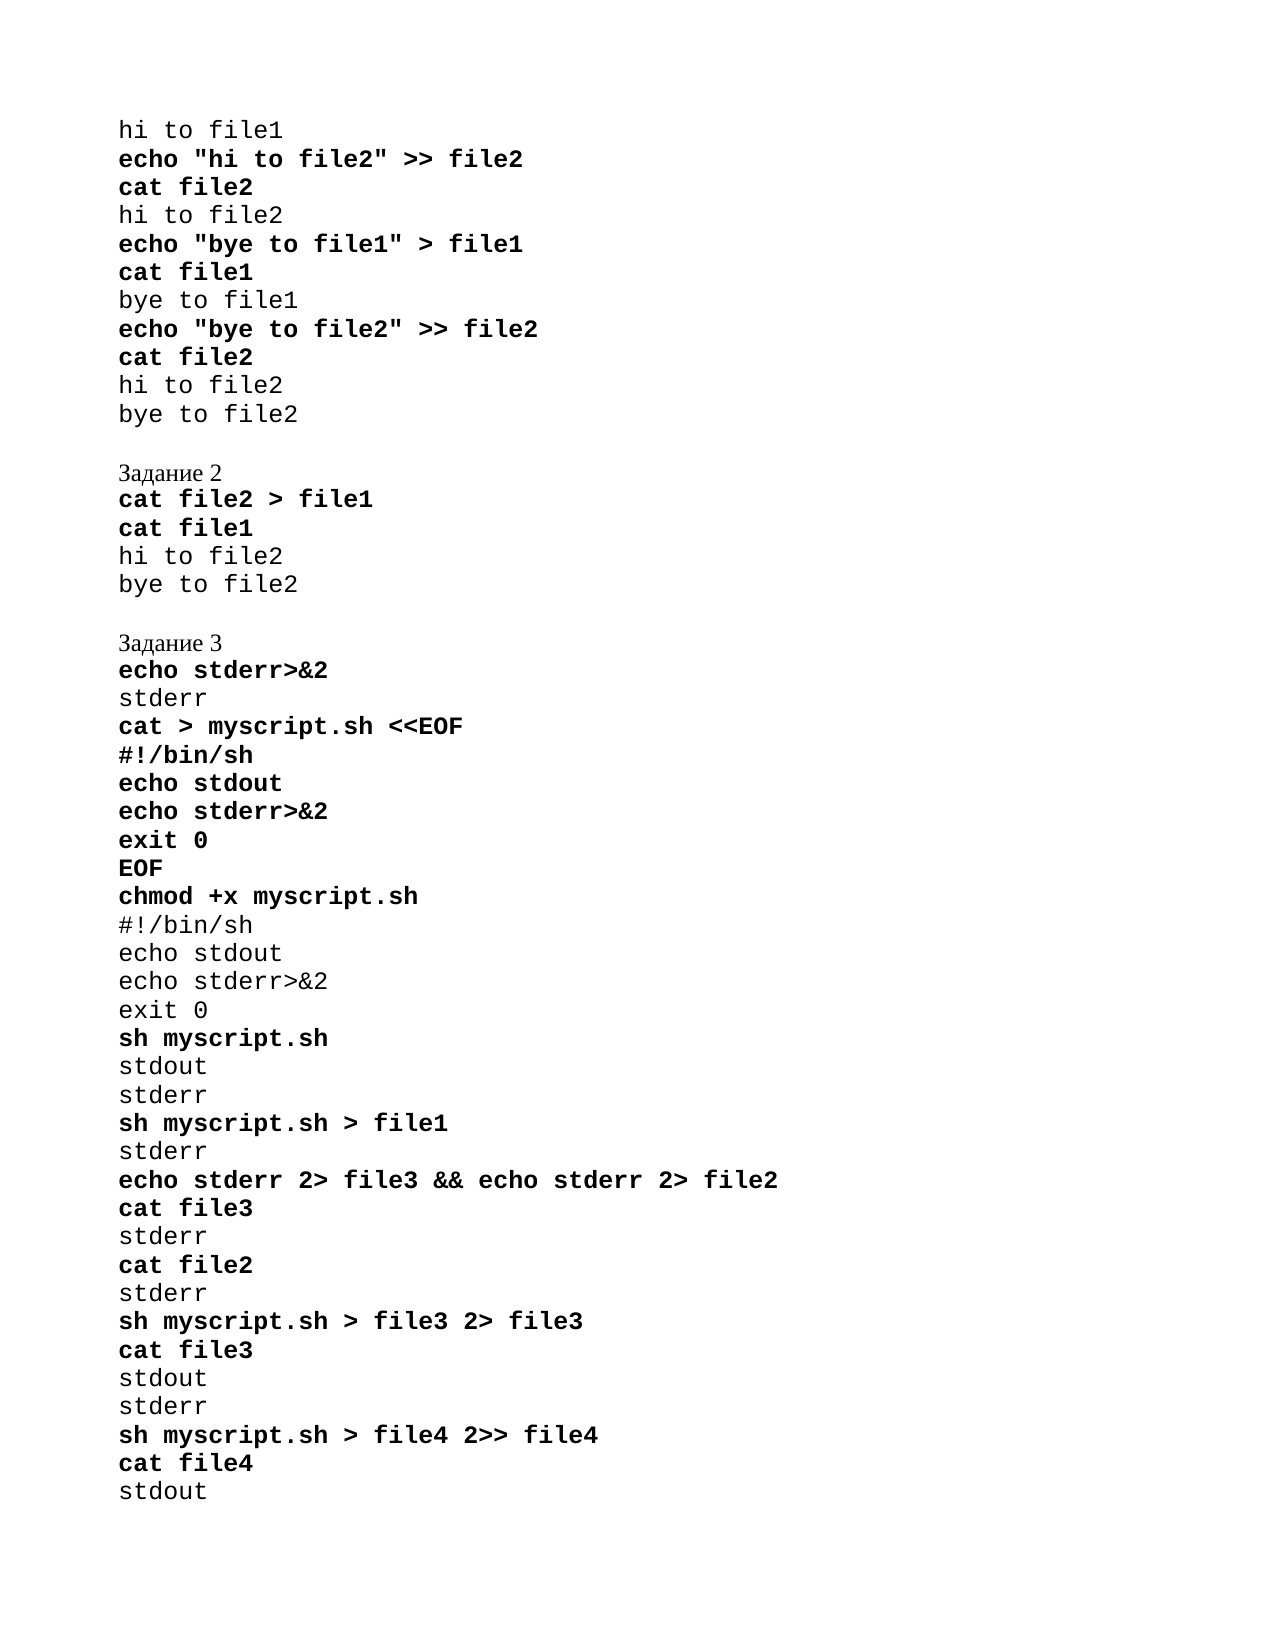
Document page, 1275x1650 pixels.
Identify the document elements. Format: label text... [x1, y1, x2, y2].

text #!/bin/sh [118, 742, 1157, 771]
text sh myscript.sh > file3 2> file3 [118, 1309, 1157, 1337]
text echo stderr>&2 [118, 969, 1157, 997]
text Задание 2 [118, 458, 1157, 487]
text bye to file2 [118, 572, 1157, 600]
text echo "bye to file2" >> file2 [118, 316, 1157, 345]
text echo stdout [118, 771, 1157, 799]
text stdout [118, 1366, 1157, 1394]
text chmod +x myscript.sh [118, 884, 1157, 912]
text echo stderr 2> file3 && echo stderr 2> file2 [118, 1167, 1157, 1196]
text hi to file2 [118, 543, 1157, 572]
text bye to file2 [118, 401, 1157, 430]
text cat file1 [118, 260, 1157, 288]
text cat file2 [118, 345, 1157, 373]
text cat > myscript.sh <<EOF [118, 714, 1157, 742]
text cat file3 [118, 1196, 1157, 1224]
text echo "hi to file2" >> file2 [118, 146, 1157, 175]
text sh myscript.sh [118, 1026, 1157, 1054]
text sh myscript.sh > file1 [118, 1111, 1157, 1139]
text echo "bye to file1" > file1 [118, 231, 1157, 260]
text exit 0 [118, 827, 1157, 856]
text hi to file2 [118, 373, 1157, 401]
text cat file4 [118, 1451, 1157, 1479]
text cat file2 [118, 1252, 1157, 1281]
text EOF [118, 856, 1157, 884]
text stderr [118, 1394, 1157, 1422]
text cat file3 [118, 1337, 1157, 1366]
text stderr [118, 1082, 1157, 1111]
text stderr [118, 1281, 1157, 1309]
text stdout [118, 1054, 1157, 1082]
text cat file2 > file1 [118, 487, 1157, 515]
text stderr [118, 1224, 1157, 1252]
text Задание 3 [118, 628, 1157, 657]
text hi to file1 [118, 118, 1157, 146]
text exit 0 [118, 997, 1157, 1026]
text echo stdout [118, 941, 1157, 969]
text sh myscript.sh > file4 2>> file4 [118, 1422, 1157, 1451]
text #!/bin/sh [118, 912, 1157, 941]
text stdout [118, 1479, 1157, 1507]
text stderr [118, 686, 1157, 714]
text echo stderr>&2 [118, 657, 1157, 686]
text stderr [118, 1139, 1157, 1167]
text bye to file1 [118, 288, 1157, 316]
text echo stderr>&2 [118, 799, 1157, 827]
text cat file2 [118, 175, 1157, 203]
text cat file1 [118, 515, 1157, 543]
text hi to file2 [118, 203, 1157, 231]
